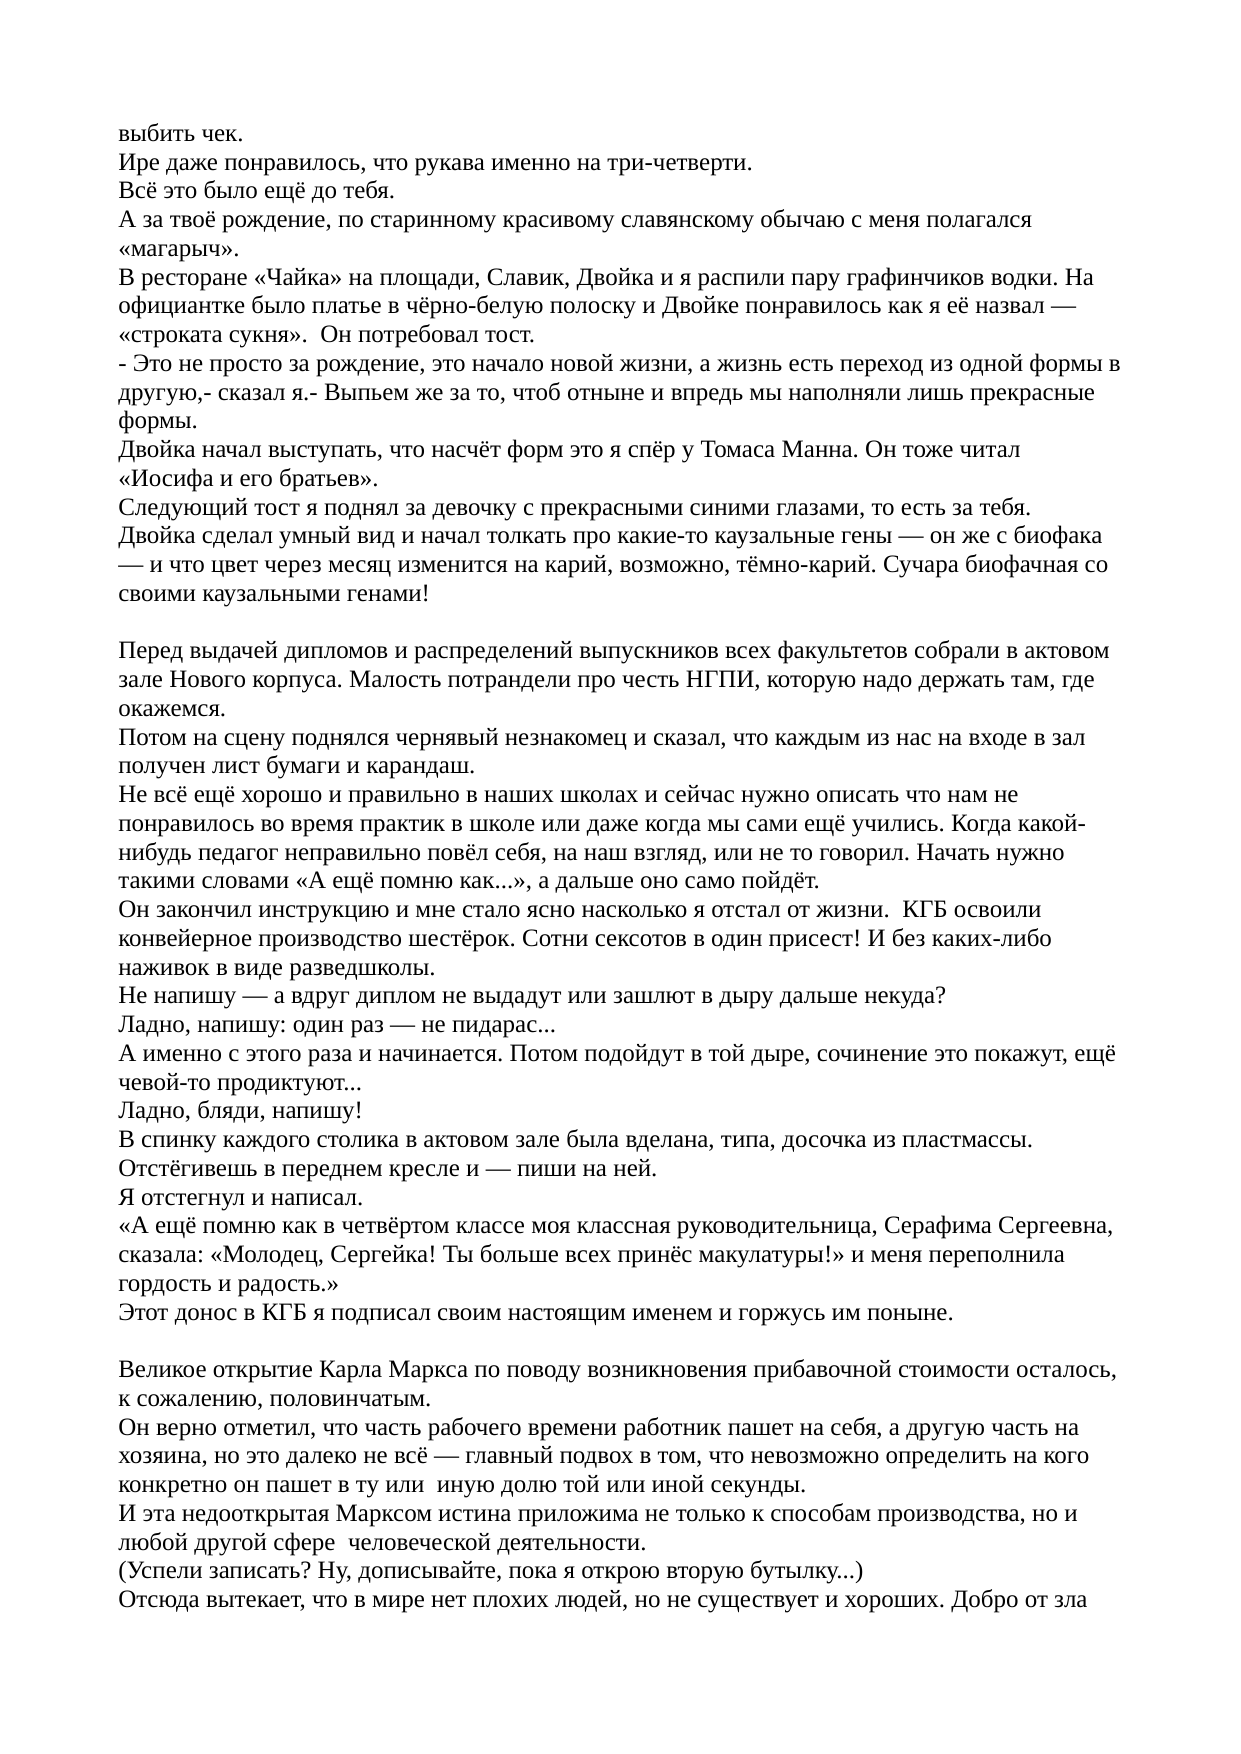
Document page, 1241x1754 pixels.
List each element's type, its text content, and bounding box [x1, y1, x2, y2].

text Этот донос в КГБ я подписал своим настоящим именем и горжусь им поныне. [118, 1297, 1122, 1326]
text В ресторане «Чайка» на площади, Славик, Двойка и я распили пару графинчиков водки. На официантке было платье в чёрно-белую полоску и Двойке понравилось как я её назвал — «строката сукня». Он потребовал тост. [118, 262, 1122, 348]
text (Успели записать? Ну, дописывайте, пока я открою вторую бутылку...) [118, 1556, 1122, 1584]
text Не всё ещё хорошо и правильно в наших школах и сейчас нужно описать что нам не понравилось во время практик в школе или даже когда мы сами ещё учились. Когда какой-нибудь педагог неправильно повёл себя, на наш взгляд, или не то говорил. Начать нужно такими словами «А ещё помню как...», а дальше оно само пойдёт. [118, 779, 1122, 894]
text Всё это было ещё до тебя. [118, 176, 1122, 204]
text Великое открытие Карла Маркса по поводу возникновения прибавочной стоимости осталось, к сожалению, половинчатым. [118, 1354, 1122, 1412]
text А за твоё рождение, по старинному красивому славянскому обычаю с меня полагался «магарыч». [118, 204, 1122, 262]
text Отсюда вытекает, что в мире нет плохих людей, но не существует и хороших. Добро от зла [118, 1584, 1122, 1613]
text А именно с этого раза и начинается. Потом подойдут в той дыре, сочинение это покажут, ещё чевой-то продиктуют... [118, 1038, 1122, 1096]
text Не напишу — а вдруг диплом не выдадут или зашлют в дыру дальше некуда? [118, 981, 1122, 1009]
text Я отстегнул и написал. [118, 1182, 1122, 1211]
text Двойка сделал умный вид и начал толкать про какие-то каузальные гены — он же с биофака — и что цвет через месяц изменится на карий, возможно, тёмно-карий. Сучара биофачная со своими каузальными генами! [118, 521, 1122, 607]
text В спинку каждого столика в актовом зале была вделана, типа, досочка из пластмассы. Отстёгивешь в переднем кресле и — пиши на ней. [118, 1124, 1122, 1182]
text Следующий тост я поднял за девочку с прекрасными синими глазами, то есть за тебя. [118, 492, 1122, 521]
text - Это не просто за рождение, это начало новой жизни, а жизнь есть переход из одной формы в другую,- сказал я.- Выпьем же за то, чтоб отныне и впредь мы наполняли лишь прекрасные формы. [118, 348, 1122, 434]
text Двойка начал выступать, что насчёт форм это я спёр у Томаса Манна. Он тоже читал «Иосифа и его братьев». [118, 434, 1122, 492]
text Он верно отметил, что часть рабочего времени работник пашет на себя, а другую часть на хозяина, но это далеко не всё — главный подвох в том, что невозможно определить на кого конкретно он пашет в ту или иную долю той или иной секунды. [118, 1412, 1122, 1498]
text Потом на сцену поднялся чернявый незнакомец и сказал, что каждым из нас на входе в зал получен лист бумаги и карандаш. [118, 722, 1122, 779]
text выбить чек. [118, 118, 1122, 147]
text Ладно, бляди, напишу! [118, 1096, 1122, 1124]
text Ире даже понравилось, что рукава именно на три-четверти. [118, 147, 1122, 176]
text Он закончил инструкцию и мне стало ясно насколько я отстал от жизни. КГБ освоили конвейерное производство шестёрок. Сотни сексотов в один присест! И без каких-либо наживок в виде разведшколы. [118, 894, 1122, 981]
text Ладно, напишу: один раз — не пидарас... [118, 1009, 1122, 1038]
text Перед выдачей дипломов и распределений выпускников всех факультетов собрали в актовом зале Нового корпуса. Малость потрандели про честь НГПИ, которую надо держать там, где окажемся. [118, 636, 1122, 722]
text «А ещё помню как в четвёртом классе моя классная руководительница, Серафима Сергеевна, сказала: «Молодец, Сергейка! Ты больше всех принёс макулатуры!» и меня переполнила гордость и радость.» [118, 1211, 1122, 1297]
text И эта недооткрытая Марксом истина приложима не только к способам производства, но и любой другой сфере человеческой деятельности. [118, 1498, 1122, 1556]
